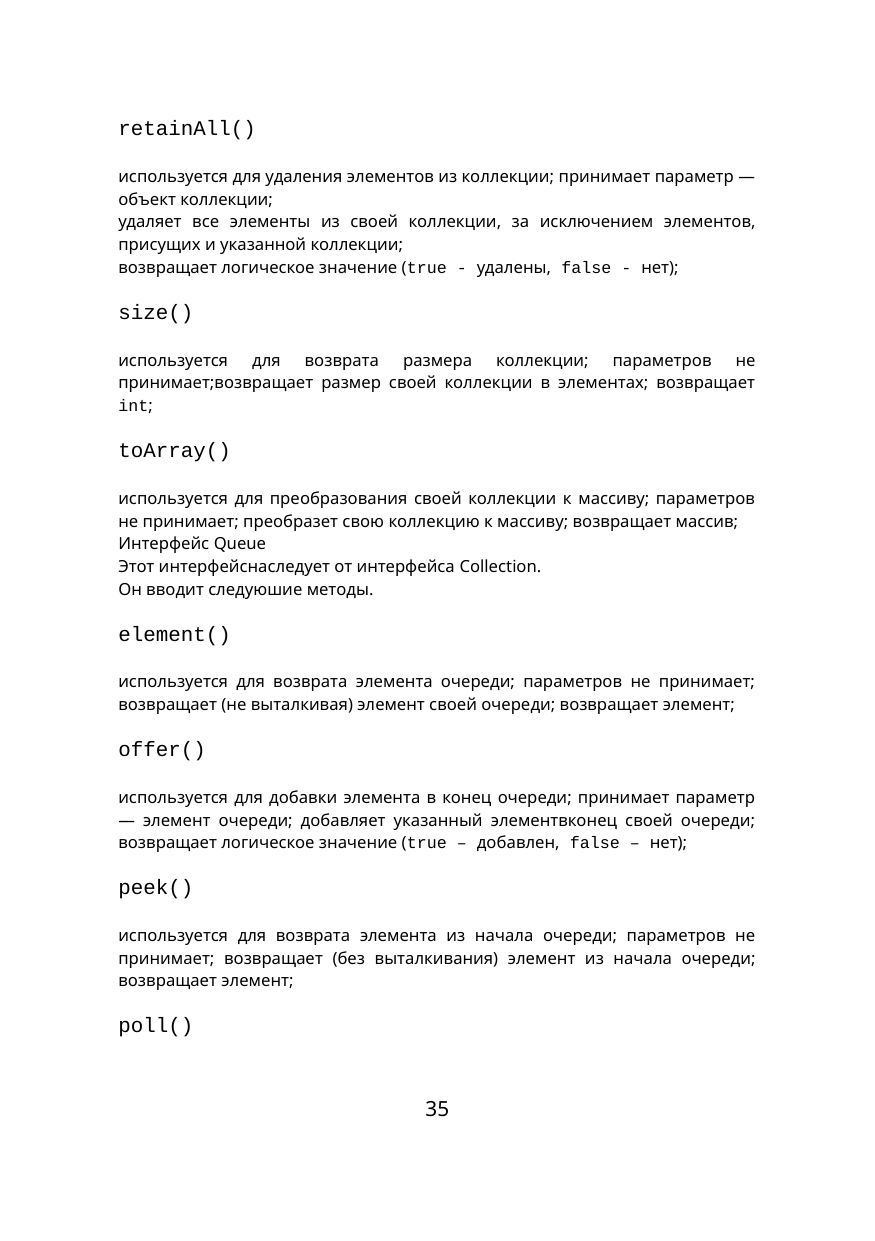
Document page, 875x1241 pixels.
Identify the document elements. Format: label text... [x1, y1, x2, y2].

text Этот интерфейснаследует от интерфейса Collection. [118, 554, 756, 577]
text element() [118, 624, 756, 647]
text offer() [118, 739, 756, 763]
text используется для возврата элемента очереди; параметров не принимает; возвращает (не выталкивая) элемент своей очереди; возвращает элемент; [118, 670, 756, 715]
text используется для добавки элемента в конец очереди; принимает параметр — элемент очереди; добавляет указанный элементвконец своей очереди; возвращает логическое значение (true – добавлен, false – нет); [118, 785, 756, 854]
text poll() [118, 1015, 756, 1039]
text Интерфейс Queue [118, 532, 756, 554]
text Он вводит следуюшие методы. [118, 577, 756, 600]
text используется для преобразования своей коллекции к массиву; параметров не принимает; преобразет свою коллекцию к массиву; возвращает массив; [118, 486, 756, 532]
text size() [118, 302, 756, 325]
text используется для возврата размера коллекции; параметров не принимает;возвращает размер своей коллекции в элементах; возвращает int; [118, 348, 756, 416]
text используется для возврата элемента из начала очереди; параметров не принимает; возвращает (без выталкивания) элемент из начала очереди; возвращает элемент; [118, 924, 756, 992]
text удаляет все элементы из своей коллекции, за исключением элементов, присущих и указанной коллекции; [118, 210, 756, 255]
text peek() [118, 877, 756, 901]
text возвращает логическое значение (true - удалены, false - нет); [118, 255, 756, 278]
text используется для удаления элементов из коллекции; принимает параметр — объект коллекции; [118, 164, 756, 210]
text retainAll() [118, 118, 756, 142]
text toArray() [118, 440, 756, 464]
